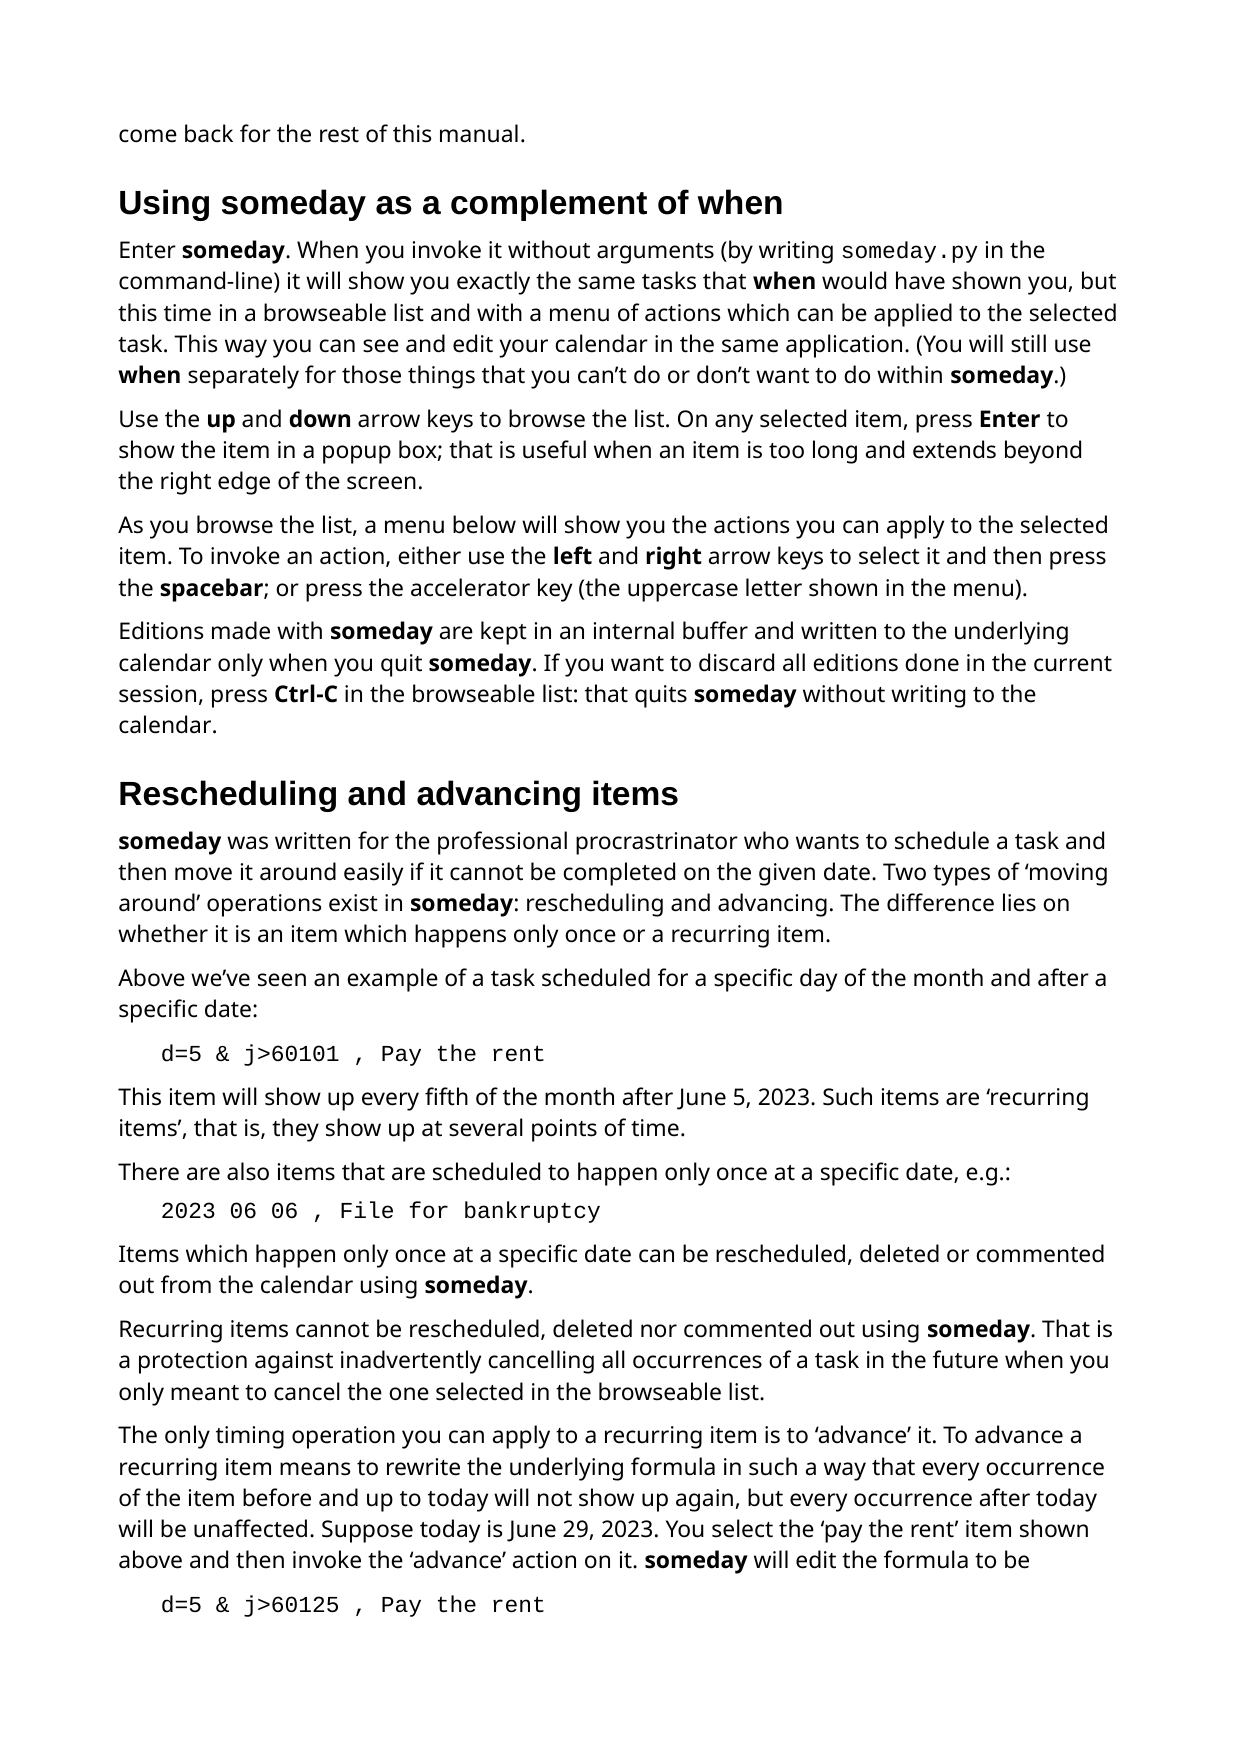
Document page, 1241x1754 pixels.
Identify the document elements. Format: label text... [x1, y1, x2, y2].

text This item will show up every fifth of the month after June 5, 2023. Such items are ‘recurring items’, that is, they show up at several points of time. [118, 1081, 1122, 1143]
text The only timing operation you can apply to a recurring item is to ‘advance’ it. To advance a recurring item means to rewrite the underlying formula in such a way that every occurrence of the item before and up to today will not show up again, but every occurrence after today will be unaffected. Suppose today is June 29, 2023. You select the ‘pay the rent’ item shown above and then invoke the ‘advance’ action on it. someday will edit the formula to be [118, 1419, 1122, 1576]
text d=5 & j>60125 , Pay the rent [118, 1588, 1122, 1619]
text d=5 & j>60101 , Pay the rent [118, 1037, 1122, 1068]
text There are also items that are scheduled to happen only once at a specific date, e.g.: [118, 1156, 1122, 1187]
text Enter someday. When you invoke it without arguments (by writing someday.py in the command-line) it will show you exactly the same tasks that when would have shown you, but this time in a browseable list and with a menu of actions which can be applied to the selected task. This way you can see and edit your calendar in the same application. (You will still use when separately for those things that you can’t do or don’t want to do within someday.) [118, 234, 1122, 390]
text Recurring items cannot be rescheduled, deleted nor commented out using someday. That is a protection against inadvertently cancelling all occurrences of a task in the future when you only meant to cancel the one selected in the browseable list. [118, 1313, 1122, 1407]
text As you browse the list, a menu below will show you the actions you can apply to the selected item. To invoke an action, either use the left and right arrow keys to select it and then press the spacebar; or press the accelerator key (the uppercase letter shown in the menu). [118, 509, 1122, 603]
subtitle Using someday as a complement of when [118, 183, 1122, 221]
text Items which happen only once at a specific date can be rescheduled, deleted or commented out from the calendar using someday. [118, 1238, 1122, 1301]
text someday was written for the professional procrastrinator who wants to schedule a task and then move it around easily if it cannot be completed on the given date. Two types of ‘moving around’ operations exist in someday: rescheduling and advancing. The difference lies on whether it is an item which happens only once or a recurring item. [118, 825, 1122, 950]
text come back for the rest of this manual. [118, 118, 1122, 149]
text Editions made with someday are kept in an internal buffer and written to the underlying calendar only when you quit someday. If you want to discard all editions done in the current session, press Ctrl‑C in the browseable list: that quits someday without writing to the calendar. [118, 615, 1122, 740]
subtitle Rescheduling and advancing items [118, 773, 1122, 812]
text 2023 06 06 , File for bankruptcy [118, 1200, 1122, 1226]
text Above we’ve seen an example of a task scheduled for a specific day of the month and after a specific date: [118, 962, 1122, 1025]
text Use the up and down arrow keys to browse the list. On any selected item, press Enter to show the item in a popup box; that is useful when an item is too long and extends beyond the right edge of the screen. [118, 403, 1122, 496]
